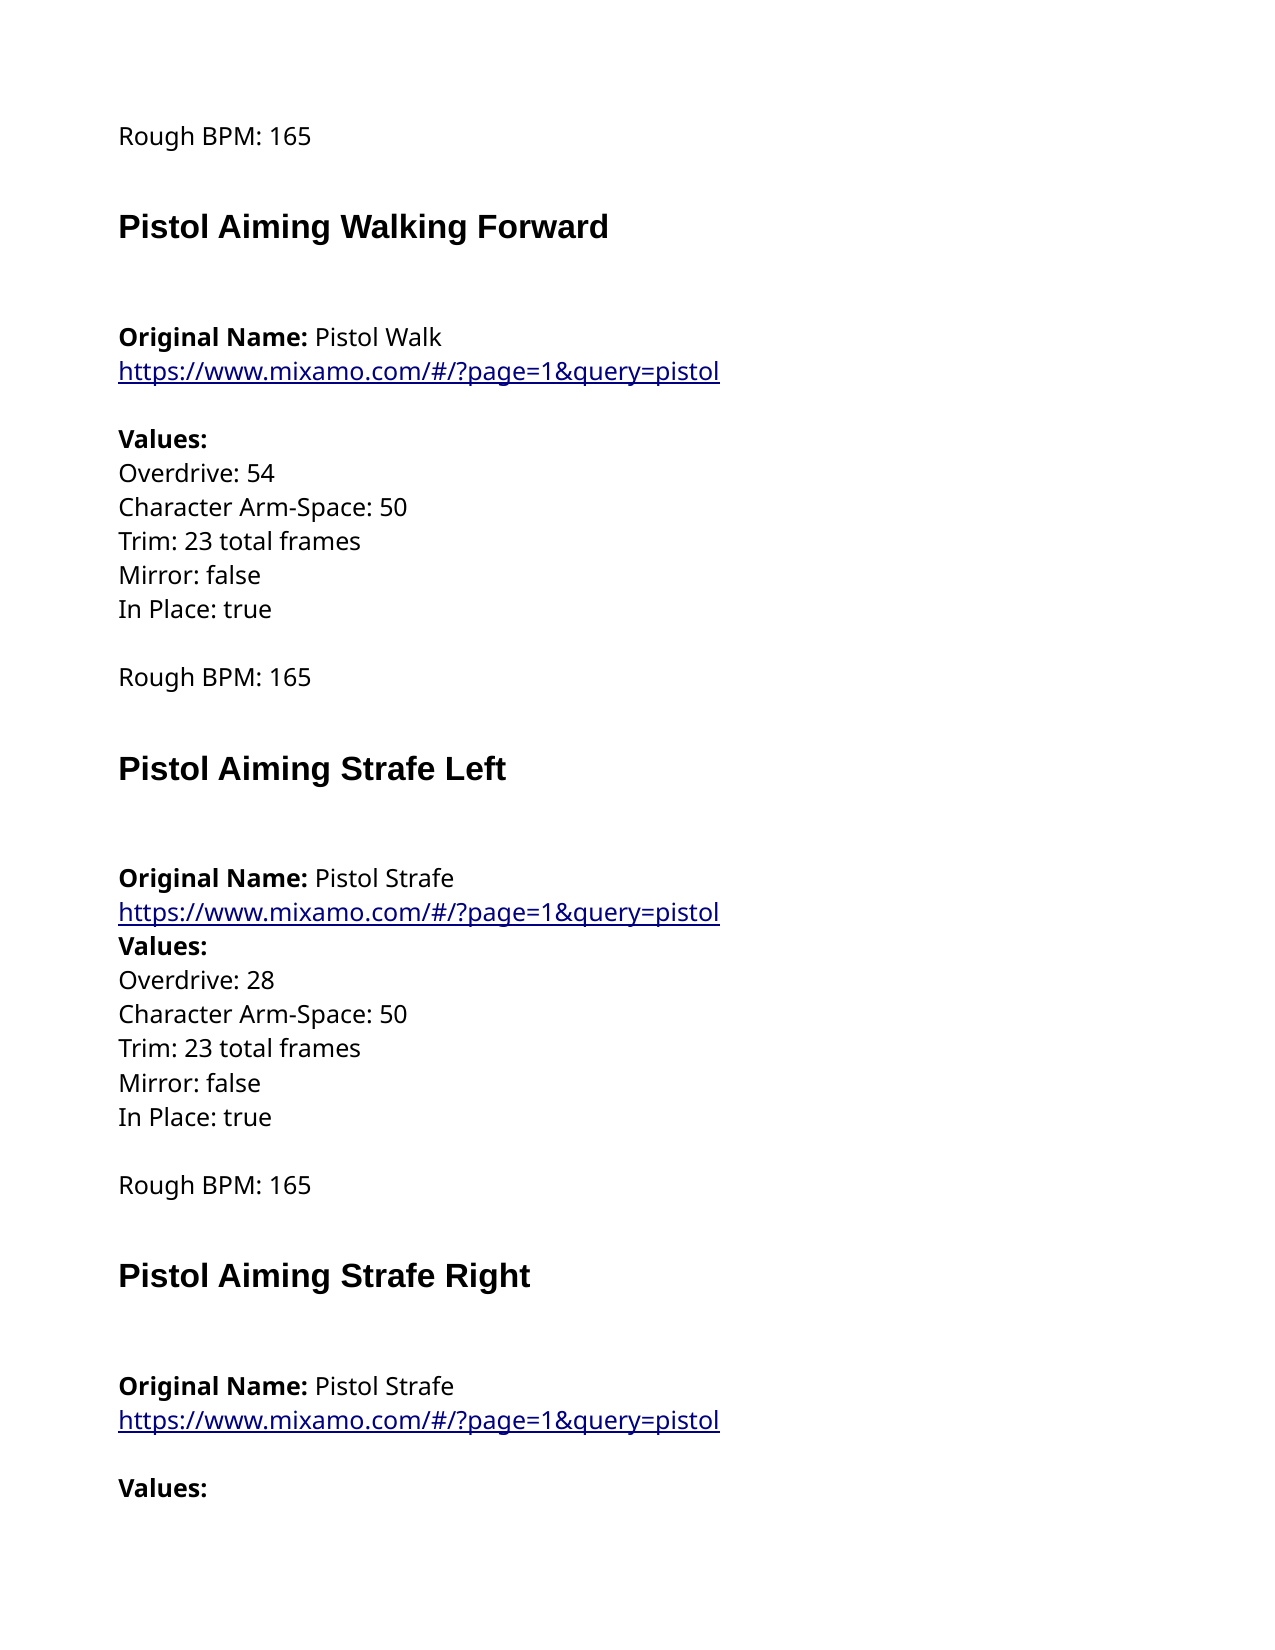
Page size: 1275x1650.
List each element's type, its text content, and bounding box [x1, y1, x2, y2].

text Mirror: false [118, 1065, 1157, 1099]
text In Place: true [118, 1099, 1157, 1133]
text Values: [118, 421, 1157, 455]
text Character Arm-Space: 50 [118, 489, 1157, 523]
text Character Arm-Space: 50 [118, 997, 1157, 1031]
text Original Name: Pistol Strafe [118, 1368, 1157, 1402]
text In Place: true [118, 592, 1157, 626]
text Overdrive: 28 [118, 963, 1157, 997]
text Original Name: Pistol Strafe [118, 861, 1157, 895]
subtitle Pistol Aiming Strafe Left [118, 749, 1157, 787]
text https://www.mixamo.com/#/?page=1&query=pistol [118, 895, 1157, 929]
text https://www.mixamo.com/#/?page=1&query=pistol [118, 353, 1157, 387]
text Values: [118, 929, 1157, 963]
text Values: [118, 1471, 1157, 1505]
text Rough BPM: 165 [118, 1167, 1157, 1201]
subtitle Pistol Aiming Walking Forward [118, 207, 1157, 246]
text Trim: 23 total frames [118, 1031, 1157, 1065]
text Original Name: Pistol Walk [118, 319, 1157, 353]
text Rough BPM: 165 [118, 118, 1157, 152]
text Rough BPM: 165 [118, 660, 1157, 694]
subtitle Pistol Aiming Strafe Right [118, 1256, 1157, 1295]
text https://www.mixamo.com/#/?page=1&query=pistol [118, 1402, 1157, 1437]
text Trim: 23 total frames [118, 523, 1157, 558]
text Overdrive: 54 [118, 455, 1157, 489]
text Mirror: false [118, 558, 1157, 592]
